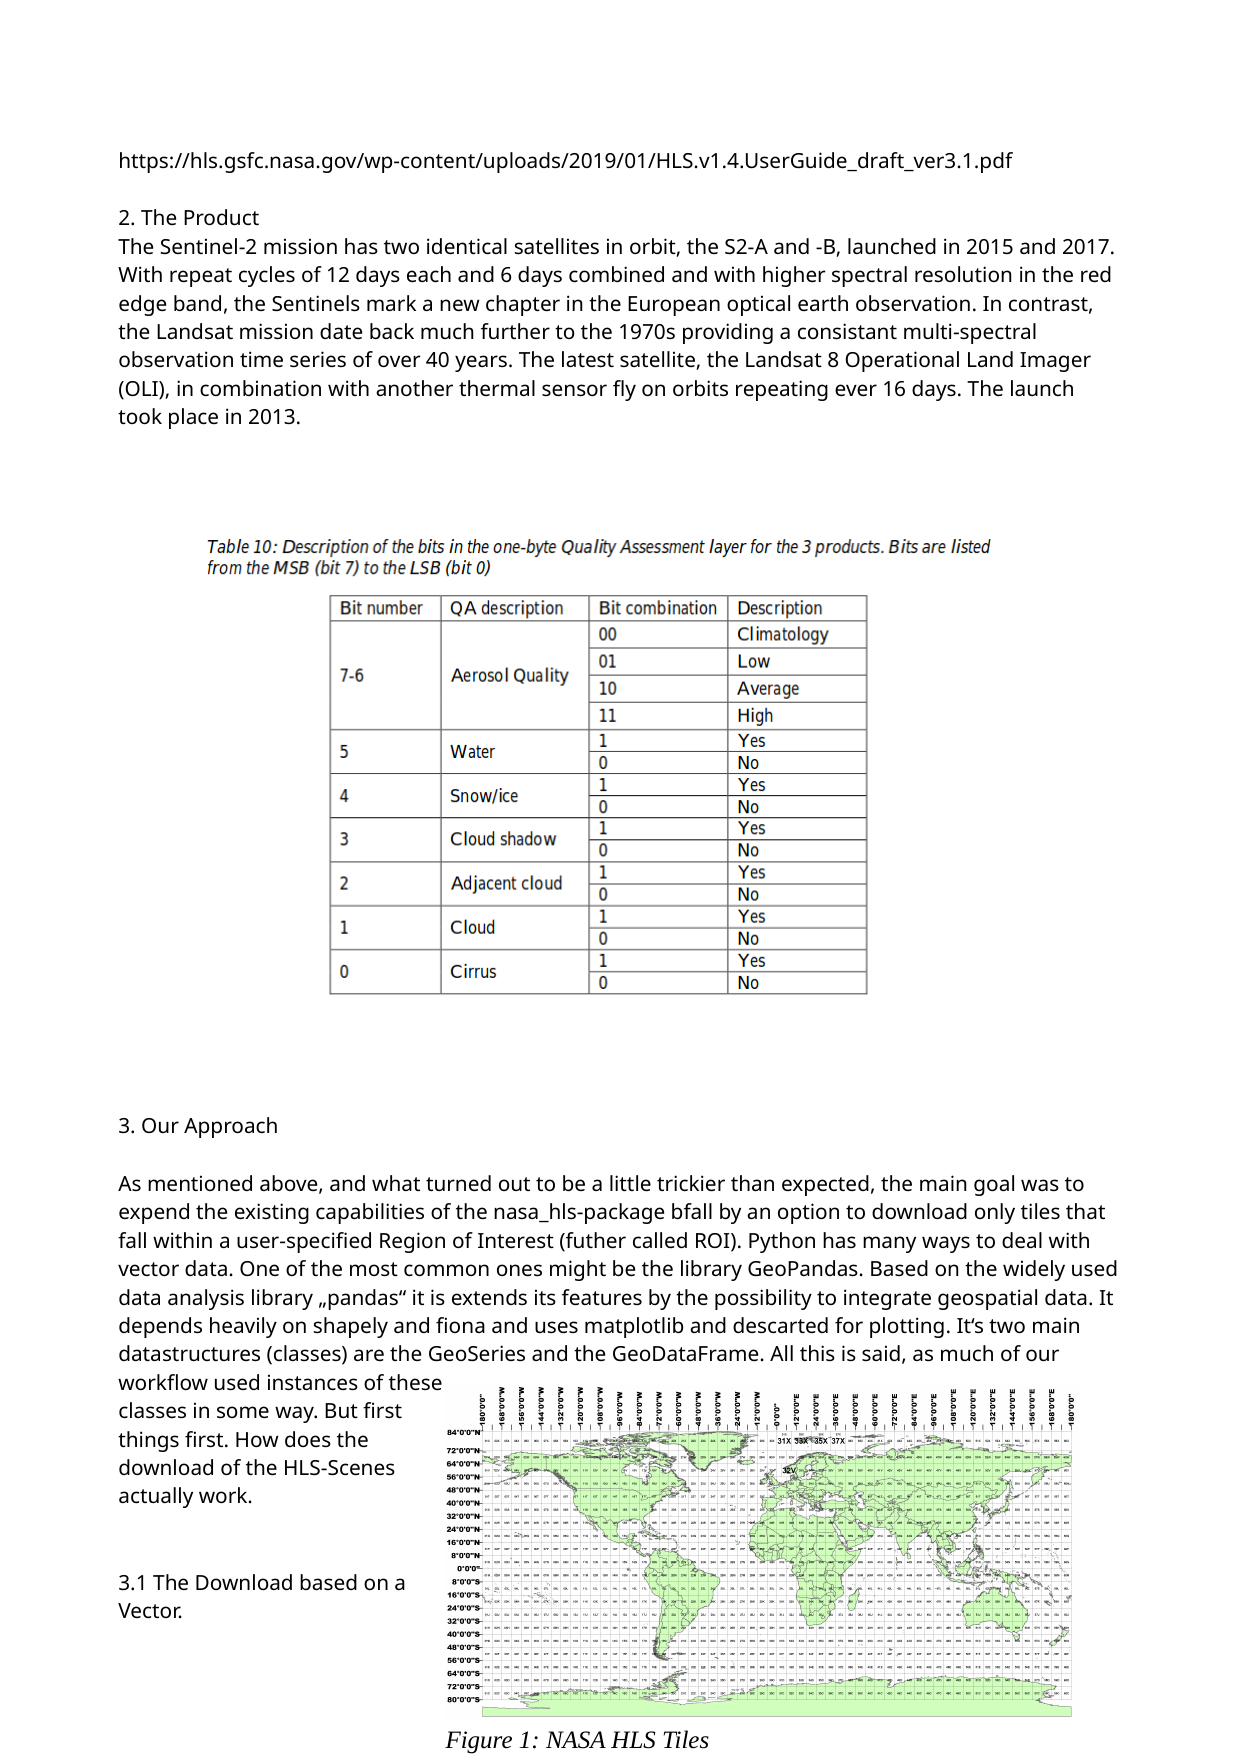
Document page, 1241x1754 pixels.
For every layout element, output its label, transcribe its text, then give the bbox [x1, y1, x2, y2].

picture [201, 532, 1004, 997]
text As mentioned above, and what turned out to be a little trickier than expected, the main goal was to expend the existing capabilities of the nasa_hls-package bfall by an option to download only tiles that fall within a user-specified Region of Interest (futher called ROI). Python has many ways to deal with vector data. One of the most common ones might be the library GeoPandas. Based on the widely used data analysis library „pandas“ it is extends its features by the possibility to integrate geospatial data. It depends heavily on shapely and fiona and uses matplotlib and descarted for plotting. It‘s two main datastructures (classes) are the GeoSeries and the GeoDataFrame. All this is said, as much of our workflow used instances of these classes in some way. But first things first. How does the download of the HLS-Scenes actually work. [118, 1169, 1122, 1510]
picture [445, 1385, 1079, 1720]
text The Sentinel-2 mission has two identical satellites in orbit, the S2-A and -B, launched in 2015 and 2017. With repeat cycles of 12 days each and 6 days combined and with higher spectral resolution in the red edge band, the Sentinels mark a new chapter in the European optical earth observation. In contrast, the Landsat mission date back much further to the 1970s providing a consistant multi-spectral observation time series of over 40 years. The latest satellite, the Landsat 8 Operational Land Imager (OLI), in combination with another thermal sensor fly on orbits repeating ever 16 days. The launch took place in 2013. [118, 232, 1122, 431]
text 3. Our Approach [118, 1112, 1122, 1140]
text 2. The Product [118, 203, 1122, 232]
text Figure 1: NASA HLS Tiles [445, 1720, 1079, 1754]
text [1079, 1568, 1122, 1624]
text 3.1 The Download based on a Vector. [118, 1568, 445, 1624]
text https://hls.gsfc.nasa.gov/wp-content/uploads/2019/01/HLS.v1.4.UserGuide_draft_ver3.1.pdf [118, 147, 1122, 175]
